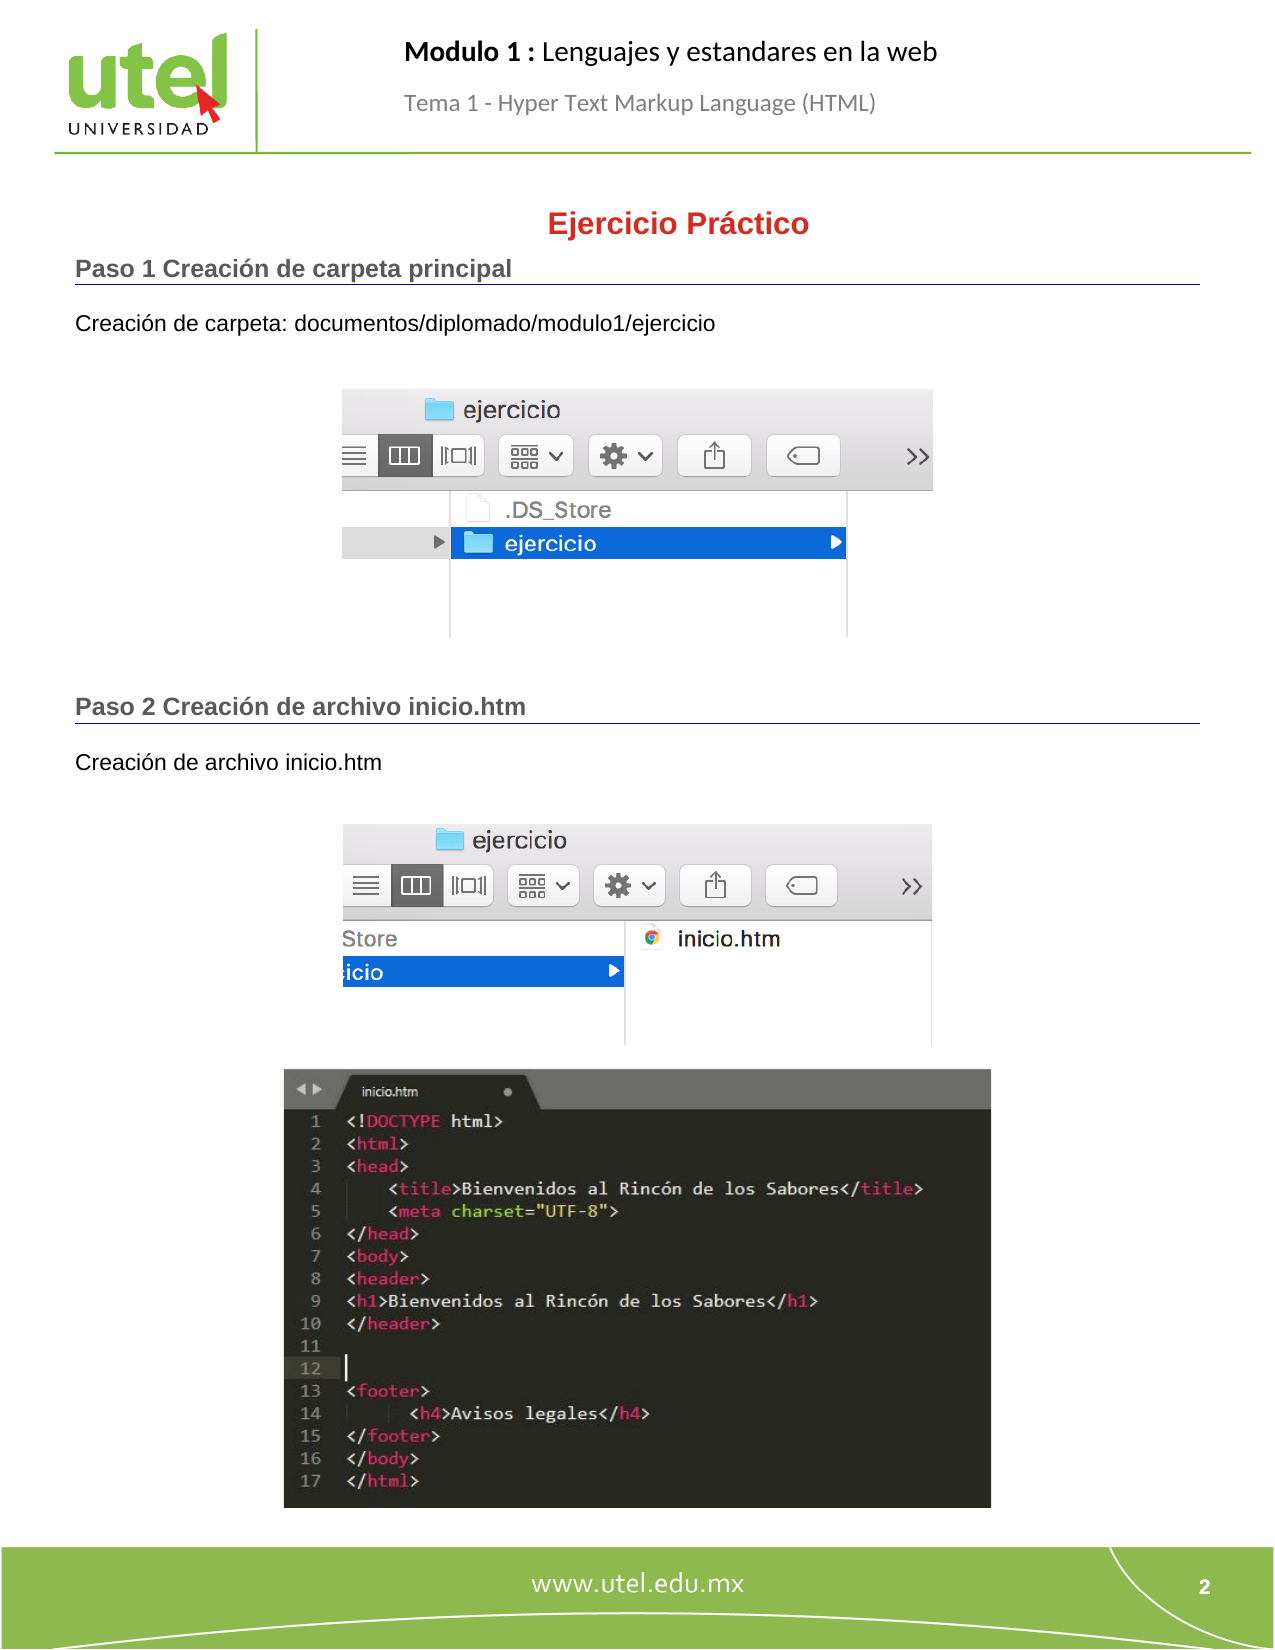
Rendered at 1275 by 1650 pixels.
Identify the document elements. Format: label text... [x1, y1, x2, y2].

picture [343, 824, 933, 1045]
text Creación de archivo inicio.htm [75, 749, 1200, 775]
text Paso 2 Creación de archivo inicio.htm [75, 692, 1200, 723]
picture [342, 388, 933, 637]
picture [1, 1534, 1274, 1649]
picture [67, 23, 228, 144]
text Creación de carpeta: documentos/diplomado/modulo1/ejercicio [75, 310, 1200, 337]
text Ejercicio Práctico [474, 205, 1200, 241]
text Paso 1 Creación de carpeta principal [75, 253, 1200, 284]
picture [283, 1068, 992, 1508]
